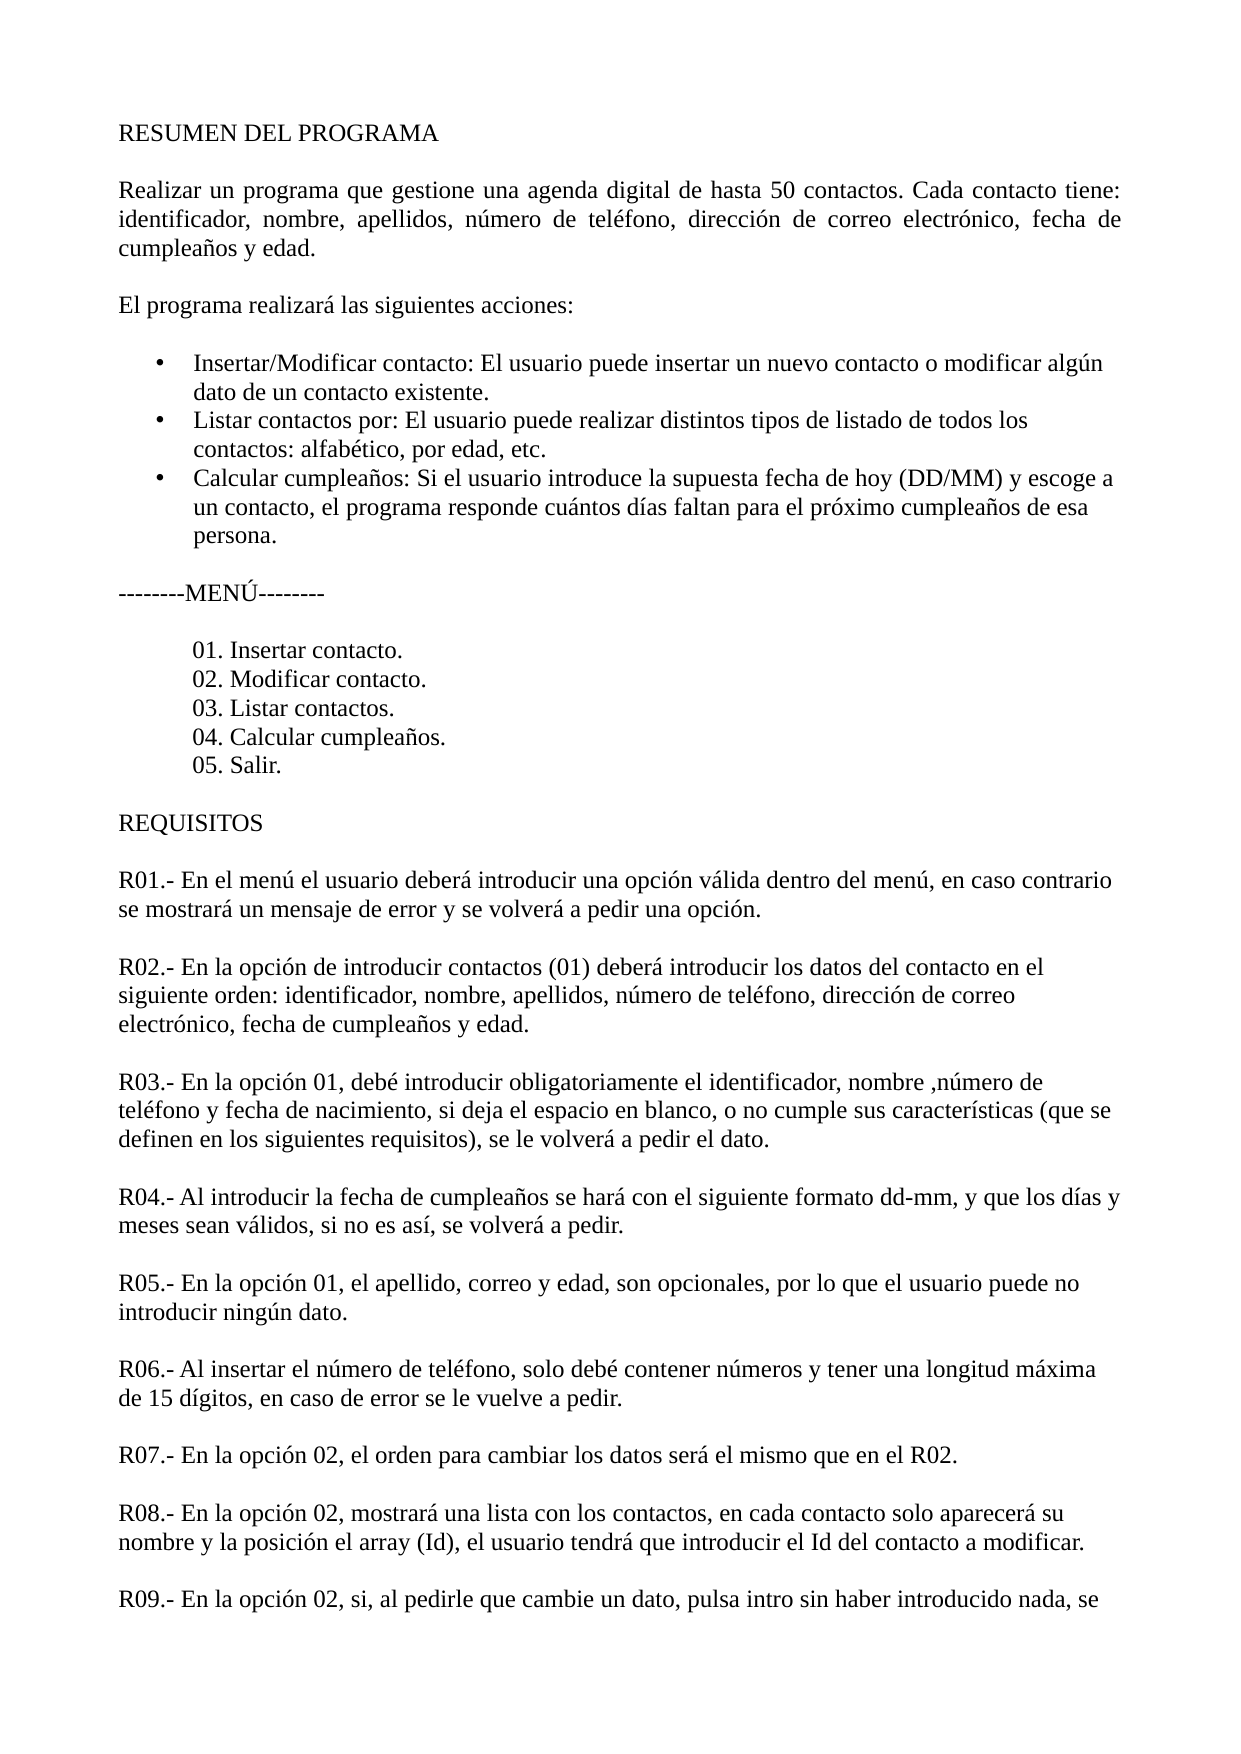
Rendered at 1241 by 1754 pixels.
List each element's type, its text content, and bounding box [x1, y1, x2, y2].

text 01. Insertar contacto. [118, 636, 1122, 664]
list Calcular cumpleaños: Si el usuario introduce la supuesta fecha de hoy (DD/MM) y escoge a un contacto, el programa responde cuántos días faltan para el próximo cumpleaños de esa persona. [156, 463, 1122, 549]
text R09.- En la opción 02, si, al pedirle que cambie un dato, pulsa intro sin haber introducido nada, se [118, 1584, 1122, 1613]
text El programa realizará las siguientes acciones: [118, 291, 1122, 319]
text 05. Salir. [118, 751, 1122, 779]
text REQUISITOS [118, 808, 1122, 837]
text R05.- En la opción 01, el apellido, correo y edad, son opcionales, por lo que el usuario puede no introducir ningún dato. [118, 1268, 1122, 1326]
text 04. Calcular cumpleaños. [118, 722, 1122, 751]
text RESUMEN DEL PROGRAMA [118, 118, 1122, 147]
text 03. Listar contactos. [118, 693, 1122, 722]
text R07.- En la opción 02, el orden para cambiar los datos será el mismo que en el R02. [118, 1441, 1122, 1469]
text Realizar un programa que gestione una agenda digital de hasta 50 contactos. Cada contacto tiene: identificador, nombre, apellidos, número de teléfono, dirección de correo electrónico, fecha de cumpleaños y edad. [118, 176, 1122, 262]
text --------MENÚ-------- [118, 578, 1122, 607]
text 02. Modificar contacto. [118, 664, 1122, 693]
text R06.- Al insertar el número de teléfono, solo debé contener números y tener una longitud máxima de 15 dígitos, en caso de error se le vuelve a pedir. [118, 1354, 1122, 1412]
text R08.- En la opción 02, mostrará una lista con los contactos, en cada contacto solo aparecerá su nombre y la posición el array (Id), el usuario tendrá que introducir el Id del contacto a modificar. [118, 1498, 1122, 1556]
list Listar contactos por: El usuario puede realizar distintos tipos de listado de todos los contactos: alfabético, por edad, etc. [156, 406, 1122, 463]
list Insertar/Modificar contacto: El usuario puede insertar un nuevo contacto o modificar algún dato de un contacto existente. [156, 348, 1122, 406]
text R01.- En el menú el usuario deberá introducir una opción válida dentro del menú, en caso contrario se mostrará un mensaje de error y se volverá a pedir una opción. [118, 866, 1122, 923]
text R03.- En la opción 01, debé introducir obligatoriamente el identificador, nombre ,número de teléfono y fecha de nacimiento, si deja el espacio en blanco, o no cumple sus características (que se definen en los siguientes requisitos), se le volverá a pedir el dato. [118, 1067, 1122, 1153]
text R04.- Al introducir la fecha de cumpleaños se hará con el siguiente formato dd-mm, y que los días y meses sean válidos, si no es así, se volverá a pedir. [118, 1182, 1122, 1239]
text R02.- En la opción de introducir contactos (01) deberá introducir los datos del contacto en el siguiente orden: identificador, nombre, apellidos, número de teléfono, dirección de correo electrónico, fecha de cumpleaños y edad. [118, 952, 1122, 1038]
